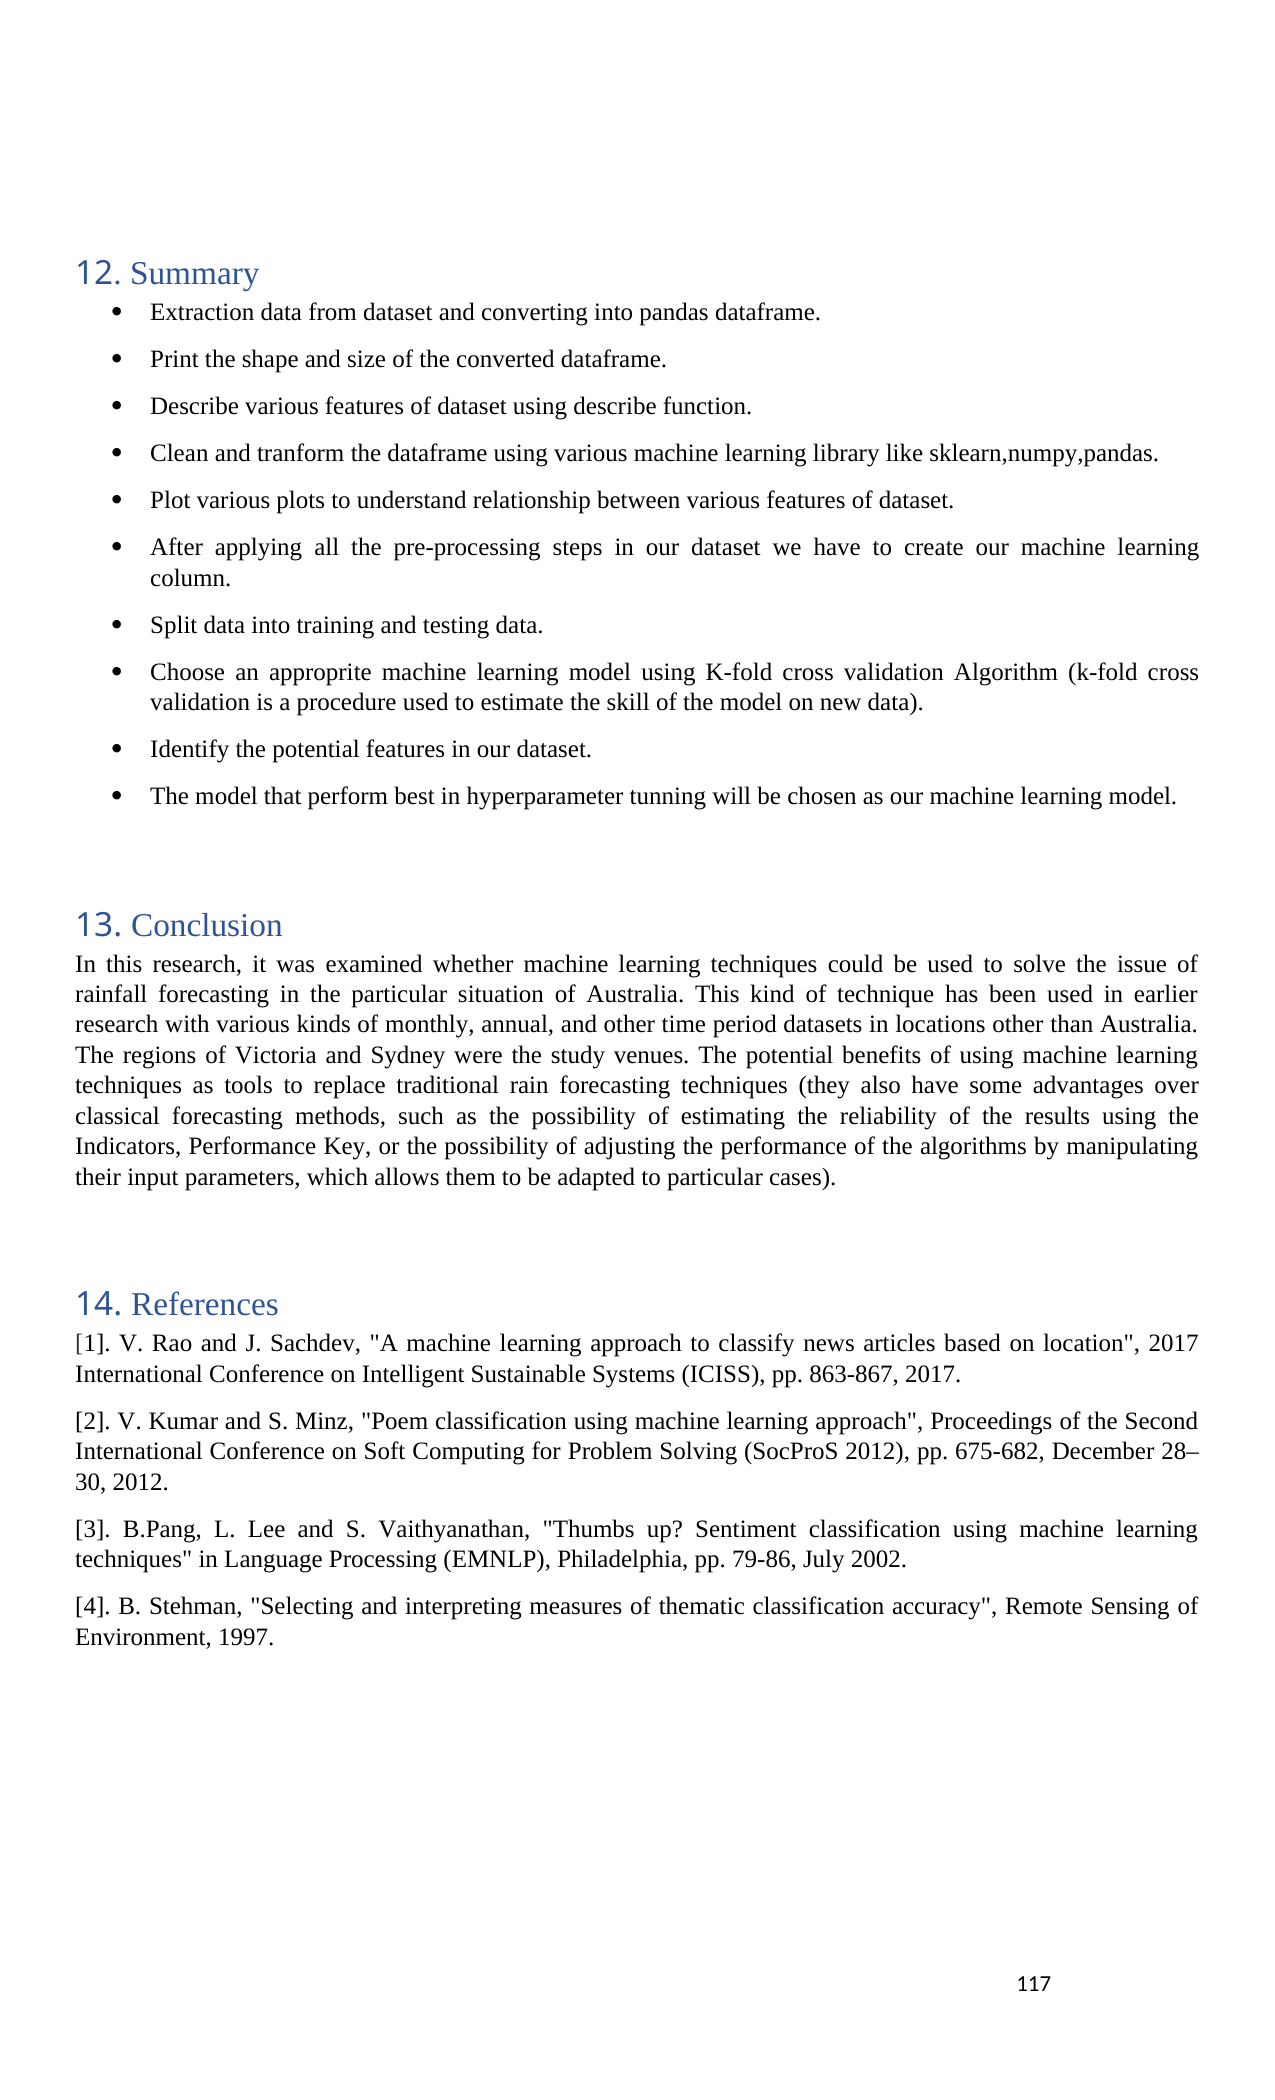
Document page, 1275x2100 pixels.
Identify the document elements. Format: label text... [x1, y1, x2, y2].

list Describe various features of dataset using describe function. [112, 391, 1200, 420]
list Plot various plots to understand relationship between various features of dataset. [112, 485, 1200, 514]
list After applying all the pre-processing steps in our dataset we have to create our machine learning column. [112, 532, 1200, 591]
subtitle 12. Summary [75, 249, 1200, 294]
list Clean and tranform the dataframe using various machine learning library like sklearn,numpy,pandas. [112, 438, 1200, 467]
list Identify the potential features in our dataset. [112, 734, 1200, 763]
text [1]. V. Rao and J. Sachdev, "A machine learning approach to classify news articles based on location", 2017 International Conference on Intelligent Sustainable Systems (ICISS), pp. 863-867, 2017. [75, 1328, 1200, 1387]
text [2]. V. Kumar and S. Minz, "Poem classification using machine learning approach", Proceedings of the Second International Conference on Soft Computing for Problem Solving (SocProS 2012), pp. 675-682, December 28–30, 2012. [75, 1406, 1200, 1495]
text [4]. B. Stehman, "Selecting and interpreting measures of thematic classification accuracy", Remote Sensing of Environment, 1997. [75, 1591, 1200, 1650]
text In this research, it was examined whether machine learning techniques could be used to solve the issue of rainfall forecasting in the particular situation of Australia. This kind of technique has been used in earlier research with various kinds of monthly, annual, and other time period datasets in locations other than Australia. The regions of Victoria and Sydney were the study venues. The potential benefits of using machine learning techniques as tools to replace traditional rain forecasting techniques (they also have some advantages over classical forecasting methods, such as the possibility of estimating the reliability of the results using the Indicators, Performance Key, or the possibility of adjusting the performance of the algorithms by manipulating their input parameters, which allows them to be adapted to particular cases). [75, 949, 1200, 1190]
list Split data into training and testing data. [112, 610, 1200, 638]
list Choose an approprite machine learning model using K-fold cross validation Algorithm (k-fold cross validation is a procedure used to estimate the skill of the model on new data). [112, 657, 1200, 716]
list Extraction data from dataset and converting into pandas dataframe. [112, 297, 1200, 326]
text [3]. B.Pang, L. Lee and S. Vaithyanathan, "Thumbs up? Sentiment classification using machine learning techniques" in Language Processing (EMNLP), Philadelphia, pp. 79-86, July 2002. [75, 1514, 1200, 1573]
list Print the shape and size of the converted dataframe. [112, 344, 1200, 373]
list The model that perform best in hyperparameter tunning will be chosen as our machine learning model. [112, 781, 1200, 810]
subtitle 14. References [75, 1280, 1200, 1326]
subtitle 13. Conclusion [75, 901, 1200, 946]
